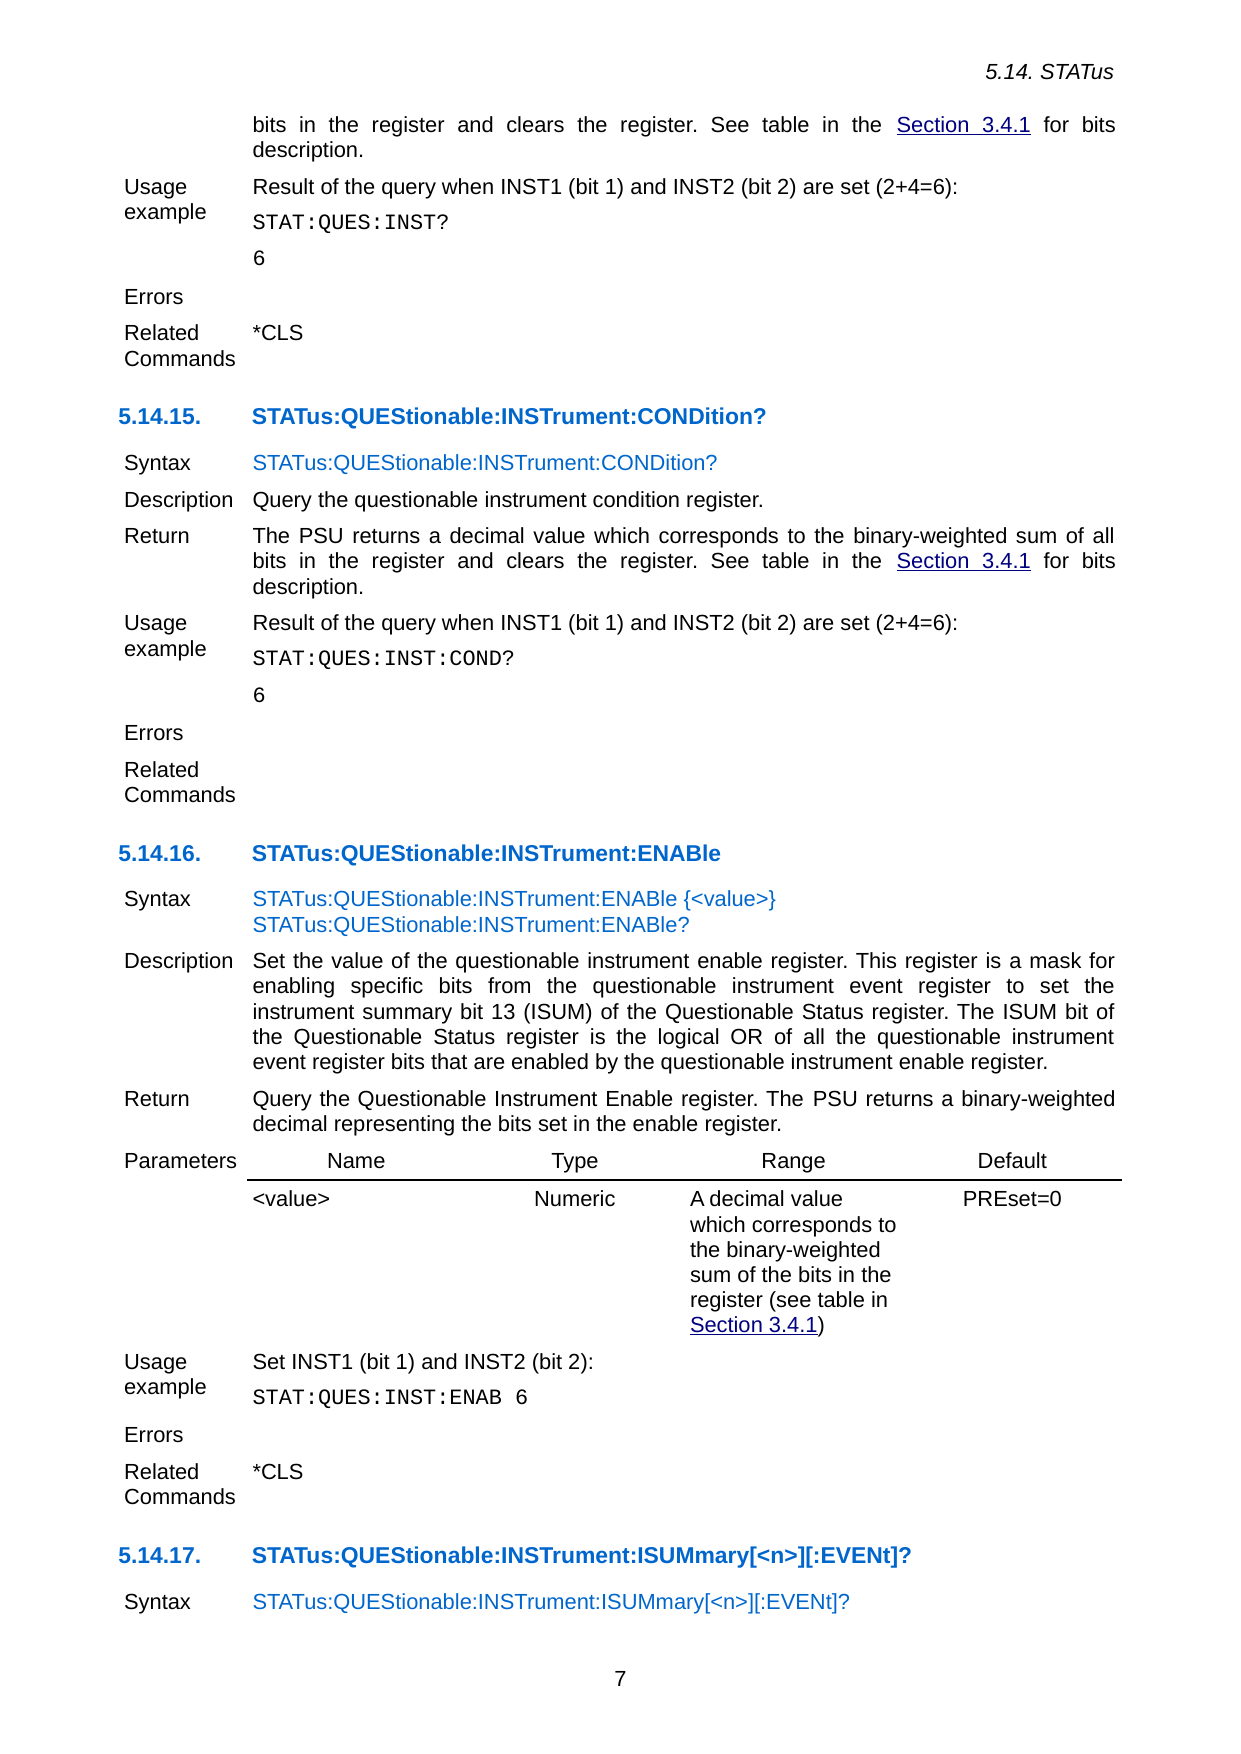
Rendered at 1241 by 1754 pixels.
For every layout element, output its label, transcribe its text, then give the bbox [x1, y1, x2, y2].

subtitle STATus:QUEStionable:INSTrument:CONDition? [118, 403, 1122, 429]
table_cell Type [465, 1142, 684, 1178]
table_cell Set INST1 (bit 1) and INST2 (bit 2): STAT:QUES:INST:ENAB 6 [247, 1343, 1122, 1417]
table_cell A decimal value which corresponds to the binary-weighted sum of the bits in the register (see table in Section 3.4.1) [684, 1181, 903, 1343]
table_header STATus:QUEStionable:INSTrument:CONDition? [247, 444, 1122, 481]
table_cell Default [903, 1142, 1122, 1178]
table_cell Set the value of the questionable instrument enable register. This register is a mask for enabling specific bits from the questionable instrument event register to set the instrument summary bit 13 (ISUM) of the Questionable Status register. The ISUM bit of the Questionable Status register is the logical OR of all the questionable instrument event register bits that are enabled by the questionable instrument enable register. [247, 943, 1122, 1080]
table_header Syntax [118, 1583, 247, 1619]
table_cell Usage example [118, 605, 247, 714]
table_cell Result of the query when INST1 (bit 1) and INST2 (bit 2) are set (2+4=6): STAT:QUES:INST? 6 [247, 168, 1122, 278]
table_cell [247, 714, 1122, 751]
table_header STATus:QUEStionable:INSTrument:ISUMmary[<n>][:EVENt]? [247, 1583, 1122, 1619]
table_cell Usage example [118, 168, 247, 278]
table_cell Related Commands [118, 1453, 247, 1515]
table_cell *CLS [247, 315, 1122, 376]
table_cell [247, 1417, 1122, 1453]
table_cell Return [118, 518, 247, 604]
table_cell Errors [118, 1417, 247, 1453]
table_cell Errors [118, 714, 247, 751]
table_header Syntax [118, 444, 247, 481]
table_cell Description [118, 943, 247, 1080]
table_cell The PSU returns a decimal value which corresponds to the binary-weighted sum of all bits in the register and clears the register. See table in the Section 3.4.1 for bits description. [247, 518, 1122, 604]
table_cell [247, 751, 1122, 813]
subtitle STATus:QUEStionable:INSTrument:ENABle [118, 839, 1122, 866]
table_cell Related Commands [118, 315, 247, 376]
table_header Syntax [118, 881, 247, 942]
table_cell Result of the query when INST1 (bit 1) and INST2 (bit 2) are set (2+4=6): STAT:QUES:INST:COND? 6 [247, 605, 1122, 714]
table_cell [118, 106, 247, 168]
table_cell <value> [247, 1181, 465, 1343]
table_cell Query the Questionable Instrument Enable register. The PSU returns a binary-weighted decimal representing the bits set in the enable register. [247, 1080, 1122, 1142]
table_cell Usage example [118, 1343, 247, 1417]
table_cell Range [684, 1142, 903, 1178]
table_cell *CLS [247, 1453, 1122, 1515]
table_cell bits in the register and clears the register. See table in the Section 3.4.1 for bits description. [247, 106, 1122, 168]
table_cell Name [247, 1142, 465, 1178]
table_cell Numeric [465, 1181, 684, 1343]
table_cell Related Commands [118, 751, 247, 813]
table_cell [247, 278, 1122, 314]
table_header STATus:QUEStionable:INSTrument:ENABle {<value>} STATus:QUEStionable:INSTrument:ENABle? [247, 881, 1122, 942]
table_cell Return [118, 1080, 247, 1142]
table_cell PREset=0 [903, 1181, 1122, 1343]
table_cell Errors [118, 278, 247, 314]
table_cell Description [118, 481, 247, 517]
subtitle STATus:QUEStionable:INSTrument:ISUMmary[<n>][:EVENt]? [118, 1542, 1122, 1568]
table_cell Parameters [118, 1142, 247, 1343]
table_cell Query the questionable instrument condition register. [247, 481, 1122, 517]
